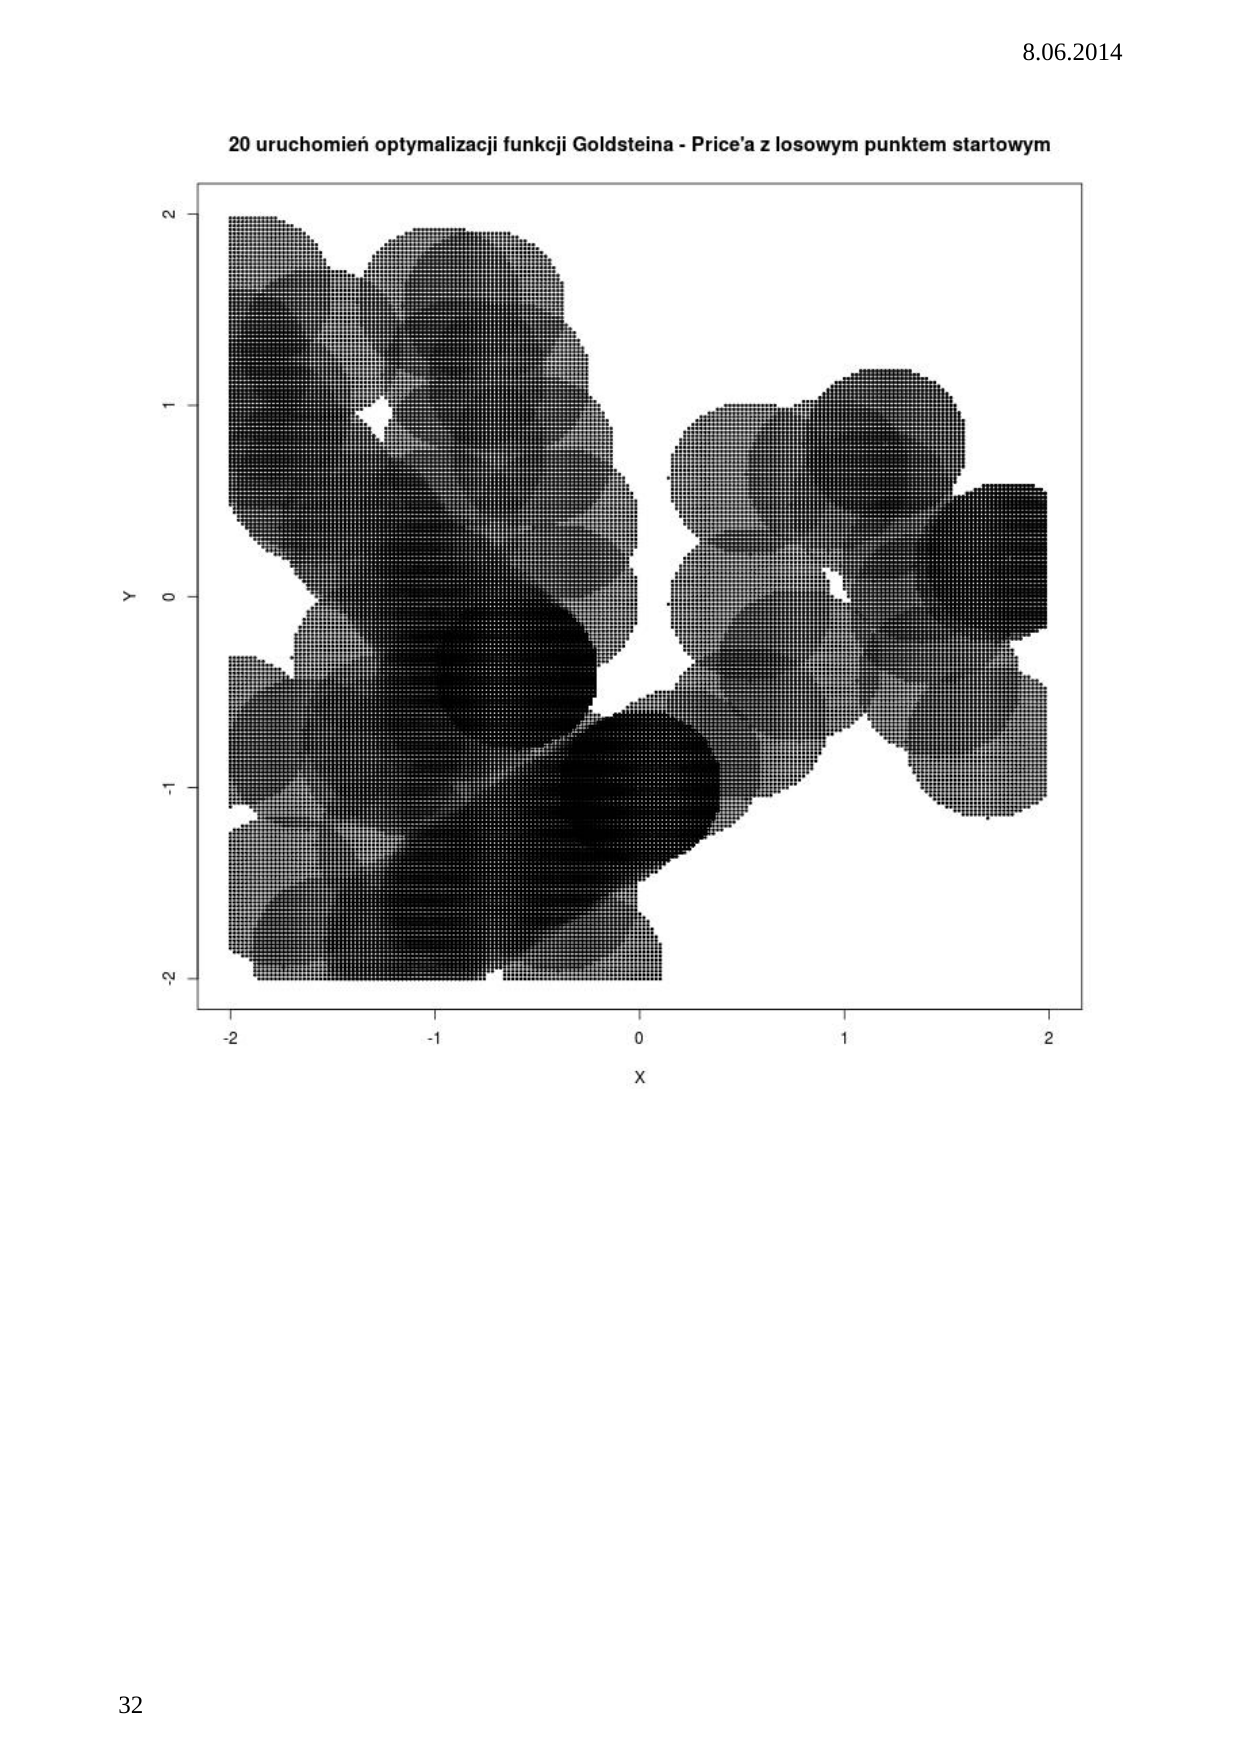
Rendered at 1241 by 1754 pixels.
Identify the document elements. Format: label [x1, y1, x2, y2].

picture [118, 104, 1123, 1109]
